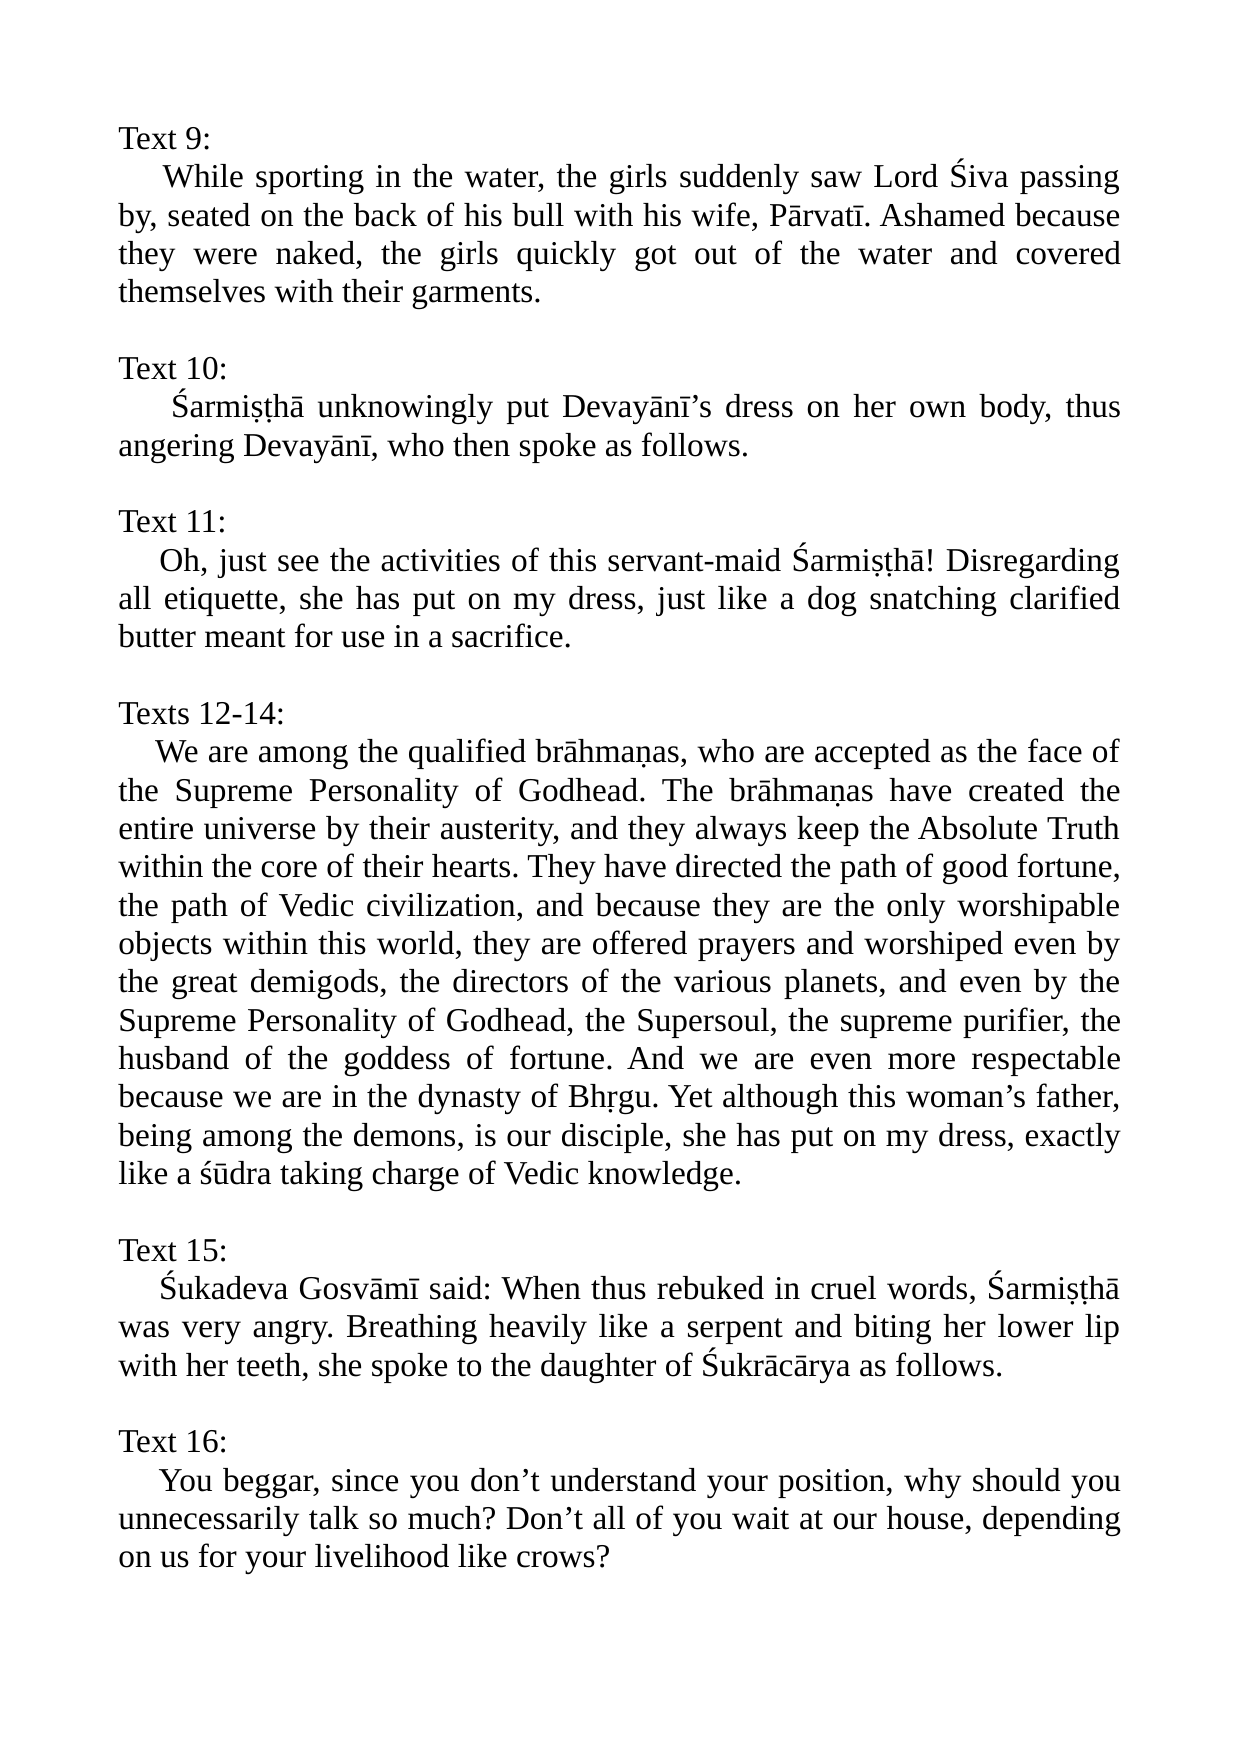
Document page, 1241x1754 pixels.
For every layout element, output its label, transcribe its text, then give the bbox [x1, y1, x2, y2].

text Text 15: [118, 1230, 1122, 1268]
text Śukadeva Gosvāmī said: When thus rebuked in cruel words, Śarmiṣṭhā was very angry. Breathing heavily like a serpent and biting her lower lip with her teeth, she spoke to the daughter of Śukrācārya as follows. [118, 1268, 1122, 1383]
text Oh, just see the activities of this servant-maid Śarmiṣṭhā! Disregarding all etiquette, she has put on my dress, just like a dog snatching clarified butter meant for use in a sacrifice. [118, 540, 1122, 655]
text Text 11: [118, 501, 1122, 540]
text Texts 12-14: [118, 693, 1122, 731]
text Text 9: [118, 118, 1122, 156]
text Text 16: [118, 1421, 1122, 1460]
text Śarmiṣṭhā unknowingly put Devayānī’s dress on her own body, thus angering Devayānī, who then spoke as follows. [118, 386, 1122, 463]
text You beggar, since you don’t understand your position, why should you unnecessarily talk so much? Don’t all of you wait at our house, depending on us for your livelihood like crows? [118, 1460, 1122, 1575]
text We are among the qualified brāhmaṇas, who are accepted as the face of the Supreme Personality of Godhead. The brāhmaṇas have created the entire universe by their austerity, and they always keep the Absolute Truth within the core of their hearts. They have directed the path of good fortune, the path of Vedic civilization, and because they are the only worshipable objects within this world, they are offered prayers and worshiped even by the great demigods, the directors of the various planets, and even by the Supreme Personality of Godhead, the Supersoul, the supreme purifier, the husband of the goddess of fortune. And we are even more respectable because we are in the dynasty of Bhṛgu. Yet although this woman’s father, being among the demons, is our disciple, she has put on my dress, exactly like a śūdra taking charge of Vedic knowledge. [118, 731, 1122, 1191]
text While sporting in the water, the girls suddenly saw Lord Śiva passing by, seated on the back of his bull with his wife, Pārvatī. Ashamed because they were naked, the girls quickly got out of the water and covered themselves with their garments. [118, 156, 1122, 310]
text Text 10: [118, 348, 1122, 386]
